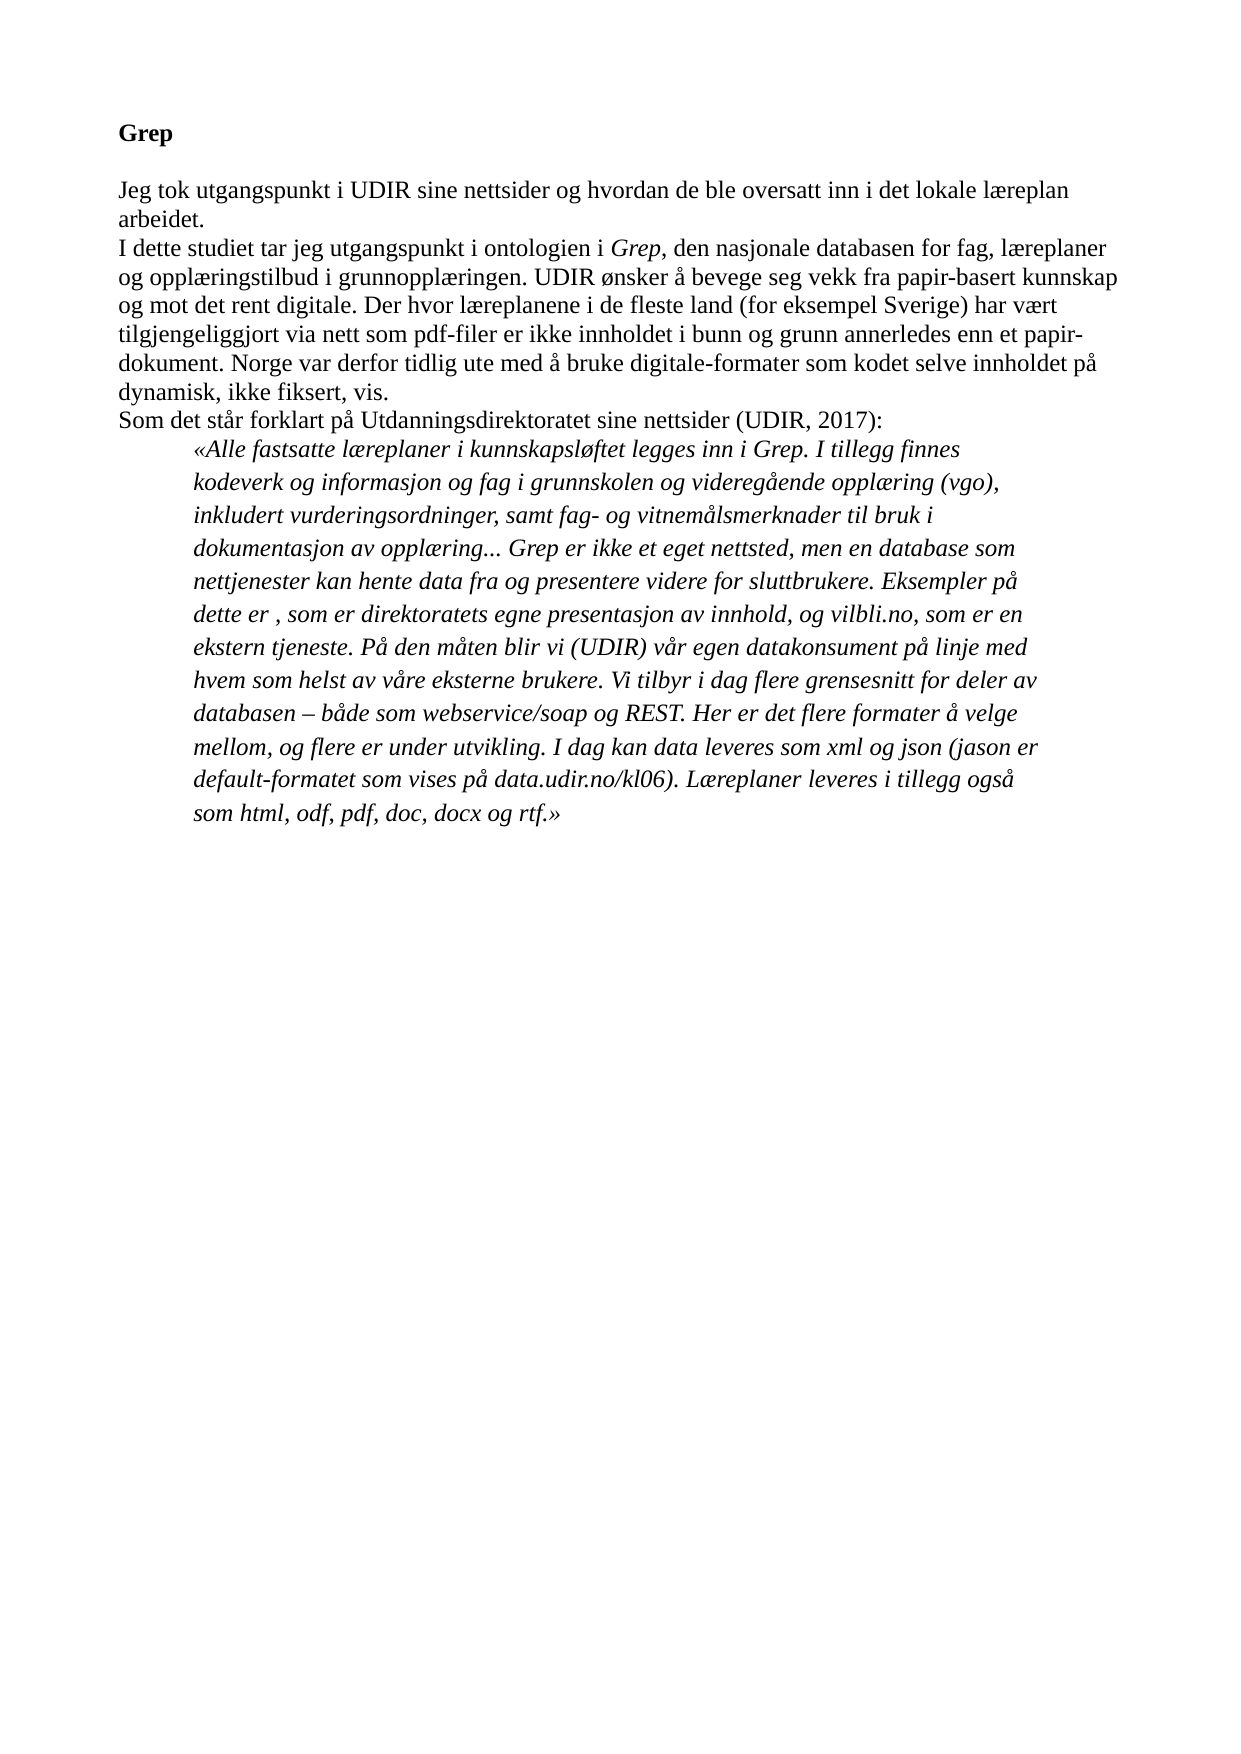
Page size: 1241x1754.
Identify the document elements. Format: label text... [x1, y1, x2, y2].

text «Alle fastsatte læreplaner i kunnskapsløftet legges inn i Grep. I tillegg finnes kodeverk og informasjon og fag i grunnskolen og videregående opplæring (vgo), inkludert vurderingsordninger, samt fag- og vitnemålsmerknader til bruk i dokumentasjon av opplæring... Grep er ikke et eget nettsted, men en database som nettjenester kan hente data fra og presentere videre for sluttbrukere. Eksempler på dette er www.udir.no/kl06, som er direktoratets egne presentasjon av innhold, og vilbli.no, som er en ekstern tjeneste. På den måten blir vi (UDIR) vår egen datakonsument på linje med hvem som helst av våre eksterne brukere. Vi tilbyr i dag flere grensesnitt for deler av databasen – både som webservice/soap og REST. Her er det flere formater å velge mellom, og flere er under utvikling. I dag kan data leveres som xml og json (jason er default-formatet som vises på data.udir.no/kl06). Læreplaner leveres i tillegg også som html, odf, pdf, doc, docx og rtf.» [193, 434, 1057, 826]
text Grep [118, 118, 1122, 147]
text I dette studiet tar jeg utgangspunkt i ontologien i Grep, den nasjonale databasen for fag, læreplaner og opplæringstilbud i grunnopplæringen. UDIR ønsker å bevege seg vekk fra papir-basert kunnskap og mot det rent digitale. Der hvor læreplanene i de fleste land (for eksempel Sverige) har vært tilgjengeliggjort via nett som pdf-filer er ikke innholdet i bunn og grunn annerledes enn et papir-dokument. Norge var derfor tidlig ute med å bruke digitale-formater som kodet selve innholdet på dynamisk, ikke fiksert, vis. [118, 233, 1122, 406]
text Som det står forklart på Utdanningsdirektoratet sine nettsider (UDIR, 2017): [118, 406, 1122, 434]
text Jeg tok utgangspunkt i UDIR sine nettsider og hvordan de ble oversatt inn i det lokale læreplan arbeidet. [118, 176, 1122, 233]
